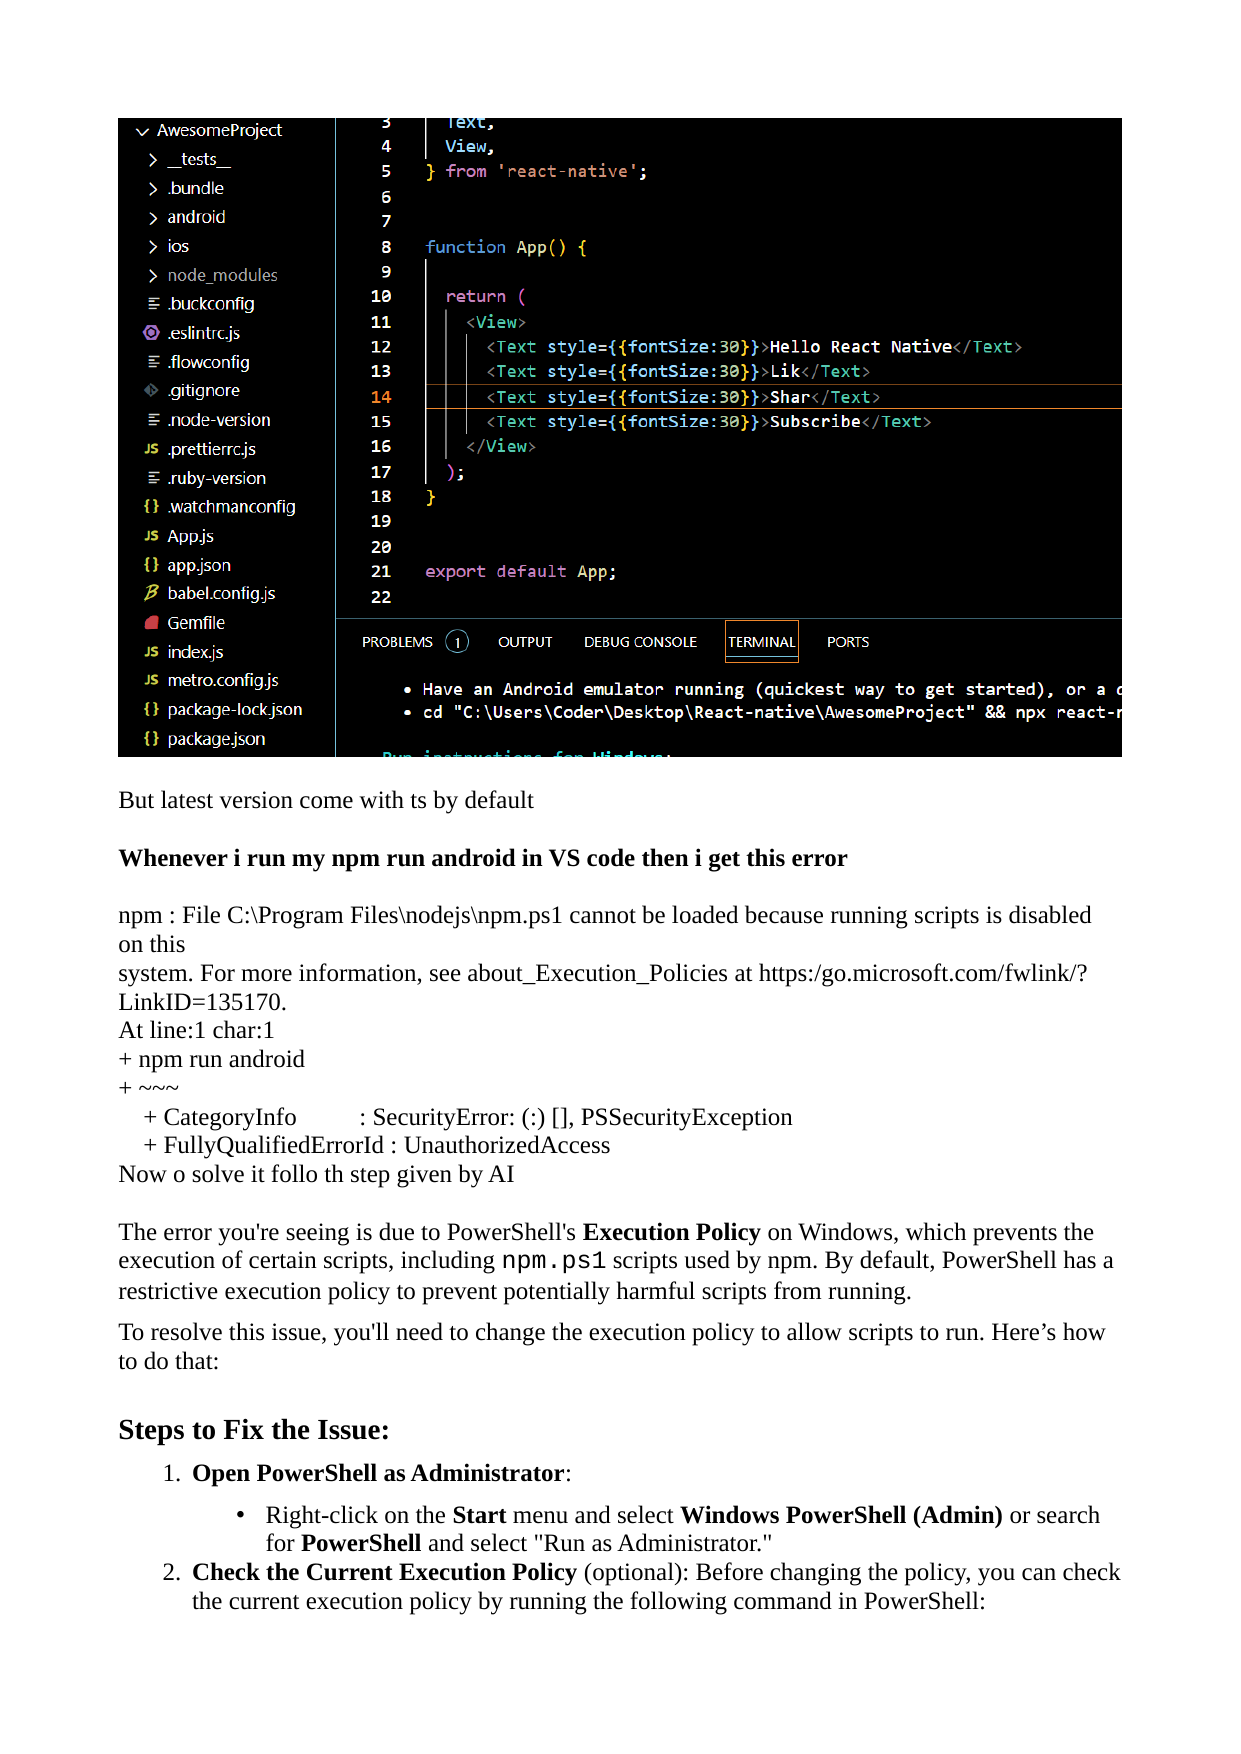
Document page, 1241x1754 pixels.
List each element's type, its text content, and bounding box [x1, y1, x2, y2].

text system. For more information, see about_Execution_Policies at https:/go.microsoft.com/fwlink/?LinkID=135170. [118, 958, 1122, 1015]
list Open PowerShell as Administrator: [162, 1458, 1122, 1487]
text npm : File C:\Program Files\nodejs\npm.ps1 cannot be loaded because running scripts is disabled on this [118, 900, 1122, 958]
text + FullyQualifiedErrorId : UnauthorizedAccess [118, 1130, 1122, 1159]
list Check the Current Execution Policy (optional): Before changing the policy, you can check the current execution policy by running the following command in PowerShell: [162, 1557, 1122, 1615]
text But latest version come with ts by default [118, 785, 1122, 814]
text At line:1 char:1 [118, 1015, 1122, 1044]
text To resolve this issue, you'll need to change the execution policy to allow scripts to run. Here’s how to do that: [118, 1317, 1122, 1375]
picture [118, 118, 1122, 757]
text Whenever i run my npm run android in VS code then i get this error [118, 843, 1122, 872]
list Right-click on the Start menu and select Windows PowerShell (Admin) or search for PowerShell and select "Run as Administrator." [236, 1500, 1122, 1557]
text Now o solve it follo th step given by AI [118, 1159, 1122, 1188]
text The error you're seeing is due to PowerShell's Execution Policy on Windows, which prevents the execution of certain scripts, including npm.ps1 scripts used by npm. By default, PowerShell has a restrictive execution policy to prevent potentially harmful scripts from running. [118, 1217, 1122, 1305]
text + CategoryInfo : SecurityError: (:) [], PSSecurityException [118, 1102, 1122, 1130]
subtitle Steps to Fix the Issue: [118, 1412, 1122, 1446]
text + npm run android [118, 1044, 1122, 1073]
text + ~~~ [118, 1073, 1122, 1102]
